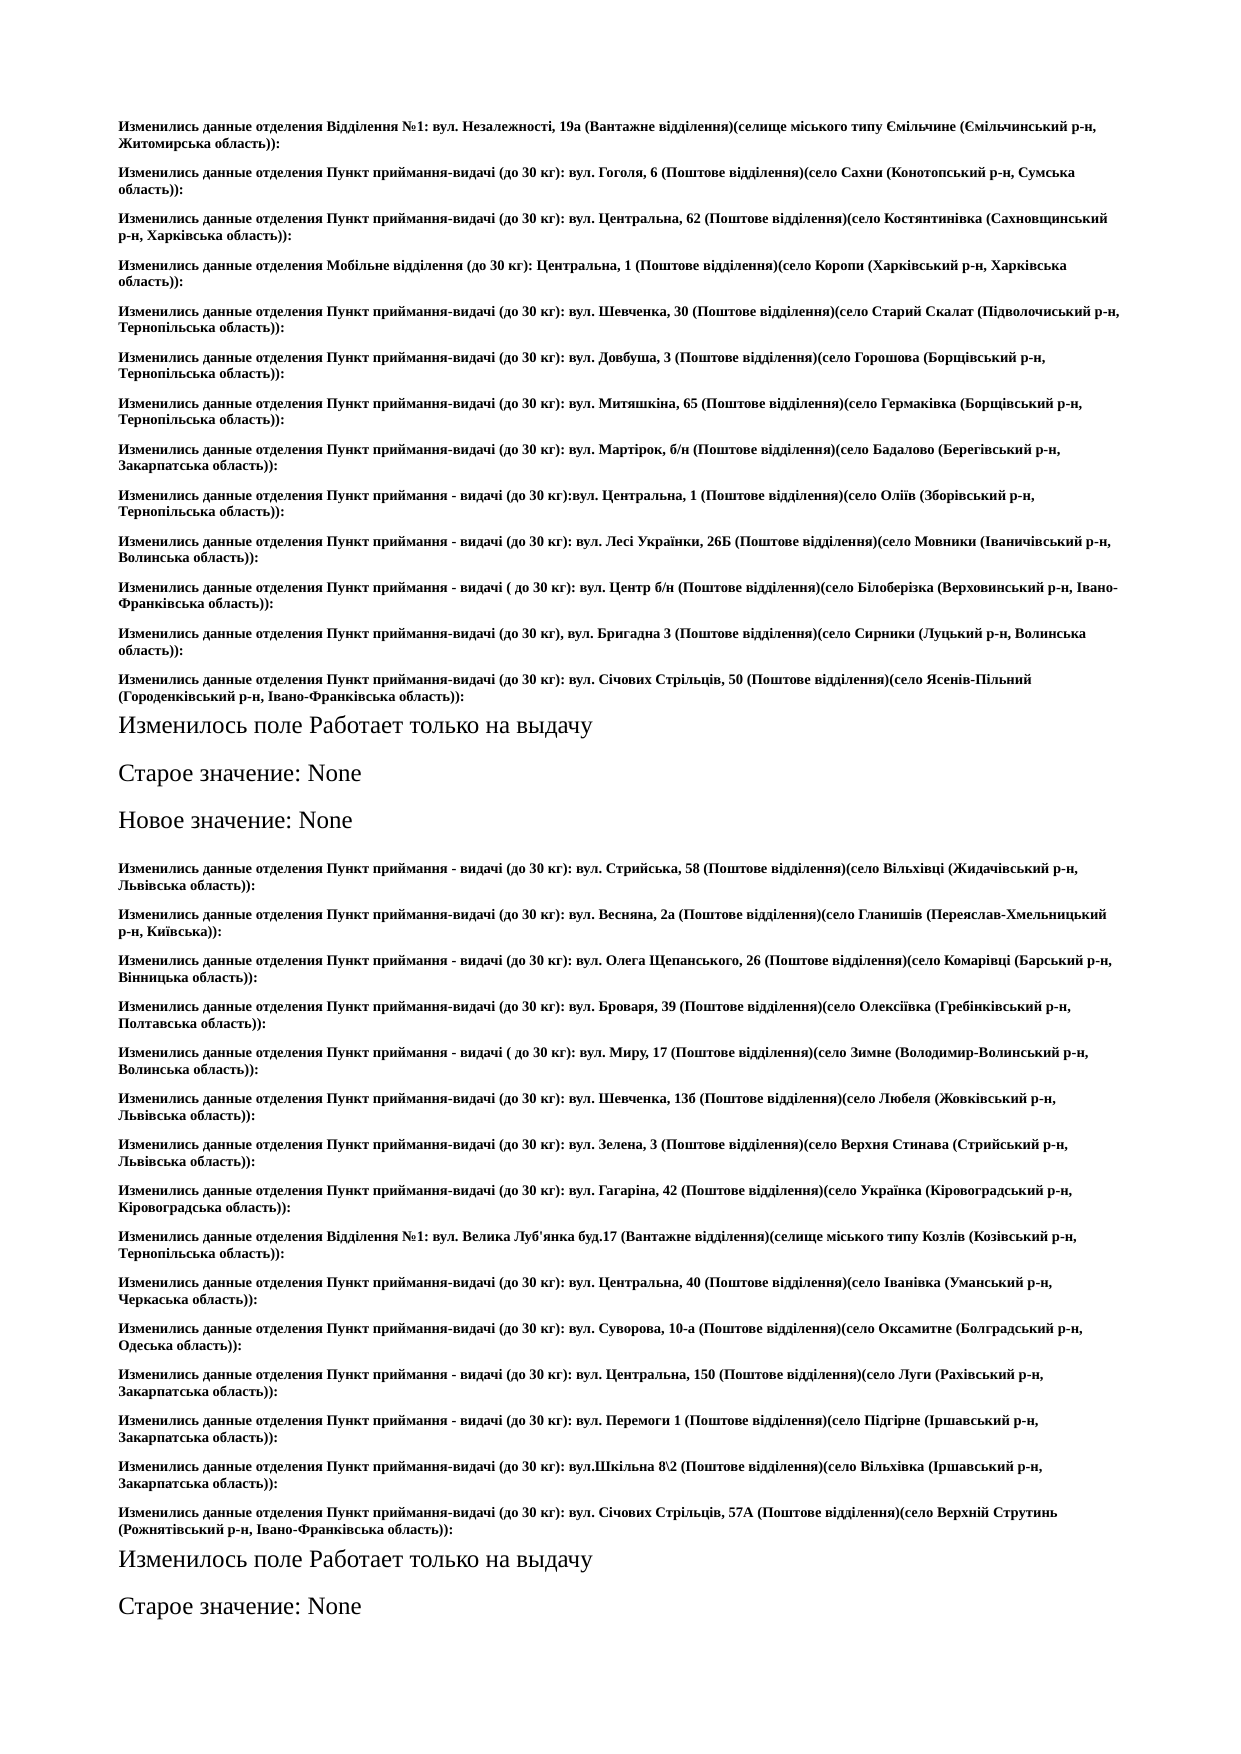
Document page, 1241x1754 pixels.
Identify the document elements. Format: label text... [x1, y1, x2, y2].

text Старое значение: None [118, 1591, 1122, 1620]
subtitle Изменились данные отделения Відділення №1: вул. Велика Луб'янка буд.17 (Вантажне відділення)(селище міського типу Козлів (Козівський р-н, Тернопільська область)): [118, 1228, 1122, 1261]
subtitle Изменились данные отделения Пункт приймання - видачі (до 30 кг): вул. Стрийська, 58 (Поштове відділення)(село Вільхівці (Жидачівський р-н, Львівська область)): [118, 859, 1122, 893]
subtitle Изменились данные отделения Пункт приймання - видачі (до 30 кг): вул. Центральна, 150 (Поштове відділення)(село Луги (Рахівський р-н, Закарпатська область)): [118, 1366, 1122, 1399]
subtitle Изменились данные отделения Пункт приймання-видачі (до 30 кг): вул. Митяшкіна, 65 (Поштове відділення)(село Гермаківка (Борщівський р-н, Тернопільська область)): [118, 394, 1122, 428]
subtitle Изменились данные отделения Пункт приймання-видачі (до 30 кг): вул. Гагаріна, 42 (Поштове відділення)(село Українка (Кіровоградський р-н, Кіровоградська область)): [118, 1182, 1122, 1215]
subtitle Изменились данные отделения Пункт приймання-видачі (до 30 кг): вул. Січових Стрільців, 50 (Поштове відділення)(село Ясенів-Пільний (Городенківський р-н, Івано-Франківська область)): [118, 671, 1122, 704]
subtitle Изменились данные отделения Пункт приймання-видачі (до 30 кг): вул. Броваря, 39 (Поштове відділення)(село Олексіївка (Гребінківський р-н, Полтавська область)): [118, 998, 1122, 1031]
subtitle Изменились данные отделения Пункт приймання-видачі (до 30 кг): вул. Довбуша, 3 (Поштове відділення)(село Горошова (Борщівський р-н, Тернопільська область)): [118, 348, 1122, 382]
subtitle Изменились данные отделения Пункт приймання - видачі (до 30 кг): вул. Олега Щепанського, 26 (Поштове відділення)(село Комарівці (Барський р-н, Вінницька область)): [118, 952, 1122, 985]
subtitle Изменились данные отделения Пункт приймання-видачі (до 30 кг): вул. Зелена, 3 (Поштове відділення)(село Верхня Стинава (Стрийський р-н, Львівська область)): [118, 1136, 1122, 1169]
subtitle Изменились данные отделения Пункт приймання - видачі ( до 30 кг): вул. Центр б/н (Поштове відділення)(село Білоберізка (Верховинський р-н, Івано-Франківська область)): [118, 578, 1122, 612]
text Старое значение: None [118, 758, 1122, 787]
subtitle Изменились данные отделения Пункт приймання-видачі (до 30 кг): вул. Центральна, 62 (Поштове відділення)(село Костянтинівка (Сахновщинський р-н, Харківська область)): [118, 210, 1122, 244]
text Изменилось поле Работает только на выдачу [118, 1544, 1122, 1573]
subtitle Изменились данные отделения Пункт приймання-видачі (до 30 кг): вул. Весняна, 2а (Поштове відділення)(село Гланишів (Переяслав-Хмельницький р-н, Київська)): [118, 906, 1122, 939]
subtitle Изменились данные отделения Пункт приймання - видачі ( до 30 кг): вул. Миру, 17 (Поштове відділення)(село Зимне (Володимир-Волинський р-н, Волинська область)): [118, 1044, 1122, 1077]
subtitle Изменились данные отделения Пункт приймання-видачі (до 30 кг): вул.Шкільна 8\2 (Поштове відділення)(село Вільхівка (Іршавський р-н, Закарпатська область)): [118, 1458, 1122, 1492]
subtitle Изменились данные отделения Пункт приймання-видачі (до 30 кг): вул. Шевченка, 13б (Поштове відділення)(село Любеля (Жовківський р-н, Львівська область)): [118, 1090, 1122, 1123]
text Изменилось поле Работает только на выдачу [118, 710, 1122, 739]
subtitle Изменились данные отделения Пункт приймання - видачі (до 30 кг): вул. Лесі Українки, 26Б (Поштове відділення)(село Мовники (Іваничівський р-н, Волинська область)): [118, 532, 1122, 566]
subtitle Изменились данные отделения Пункт приймання-видачі (до 30 кг): вул. Шевченка, 30 (Поштове відділення)(село Старий Скалат (Підволочиський р-н, Тернопільська область)): [118, 302, 1122, 336]
subtitle Изменились данные отделения Пункт приймання-видачі (до 30 кг): вул. Гоголя, 6 (Поштове відділення)(село Сахни (Конотопський р-н, Сумська область)): [118, 164, 1122, 198]
subtitle Изменились данные отделения Пункт приймання-видачі (до 30 кг): вул. Мартірок, б/н (Поштове відділення)(село Бадалово (Берегівський р-н, Закарпатська область)): [118, 440, 1122, 474]
subtitle Изменились данные отделения Пункт приймання - видачі (до 30 кг):вул. Центральна, 1 (Поштове відділення)(село Оліїв (Зборівський р-н, Тернопільська область)): [118, 486, 1122, 520]
subtitle Изменились данные отделения Відділення №1: вул. Незалежності, 19а (Вантажне відділення)(селище міського типу Ємільчине (Ємільчинський р-н, Житомирська область)): [118, 118, 1122, 152]
subtitle Изменились данные отделения Пункт приймання-видачі (до 30 кг): вул. Суворова, 10-а (Поштове відділення)(село Оксамитне (Болградський р-н, Одеська область)): [118, 1320, 1122, 1353]
subtitle Изменились данные отделения Пункт приймання-видачі (до 30 кг): вул. Січових Стрільців, 57А (Поштове відділення)(село Верхній Струтинь (Рожнятівський р-н, Івано-Франківська область)): [118, 1504, 1122, 1538]
subtitle Изменились данные отделения Пункт приймання - видачі (до 30 кг): вул. Перемоги 1 (Поштове відділення)(село Підгірне (Іршавський р-н, Закарпатська область)): [118, 1412, 1122, 1446]
subtitle Изменились данные отделения Пункт приймання-видачі (до 30 кг): вул. Центральна, 40 (Поштове відділення)(село Іванівка (Уманський р-н, Черкаська область)): [118, 1274, 1122, 1307]
subtitle Изменились данные отделения Пункт приймання-видачі (до 30 кг), вул. Бригадна 3 (Поштове відділення)(село Сирники (Луцький р-н, Волинська область)): [118, 624, 1122, 658]
subtitle Изменились данные отделения Мобільне відділення (до 30 кг): Центральна, 1 (Поштове відділення)(село Коропи (Харківський р-н, Харківська область)): [118, 256, 1122, 290]
text Новое значение: None [118, 806, 1122, 834]
